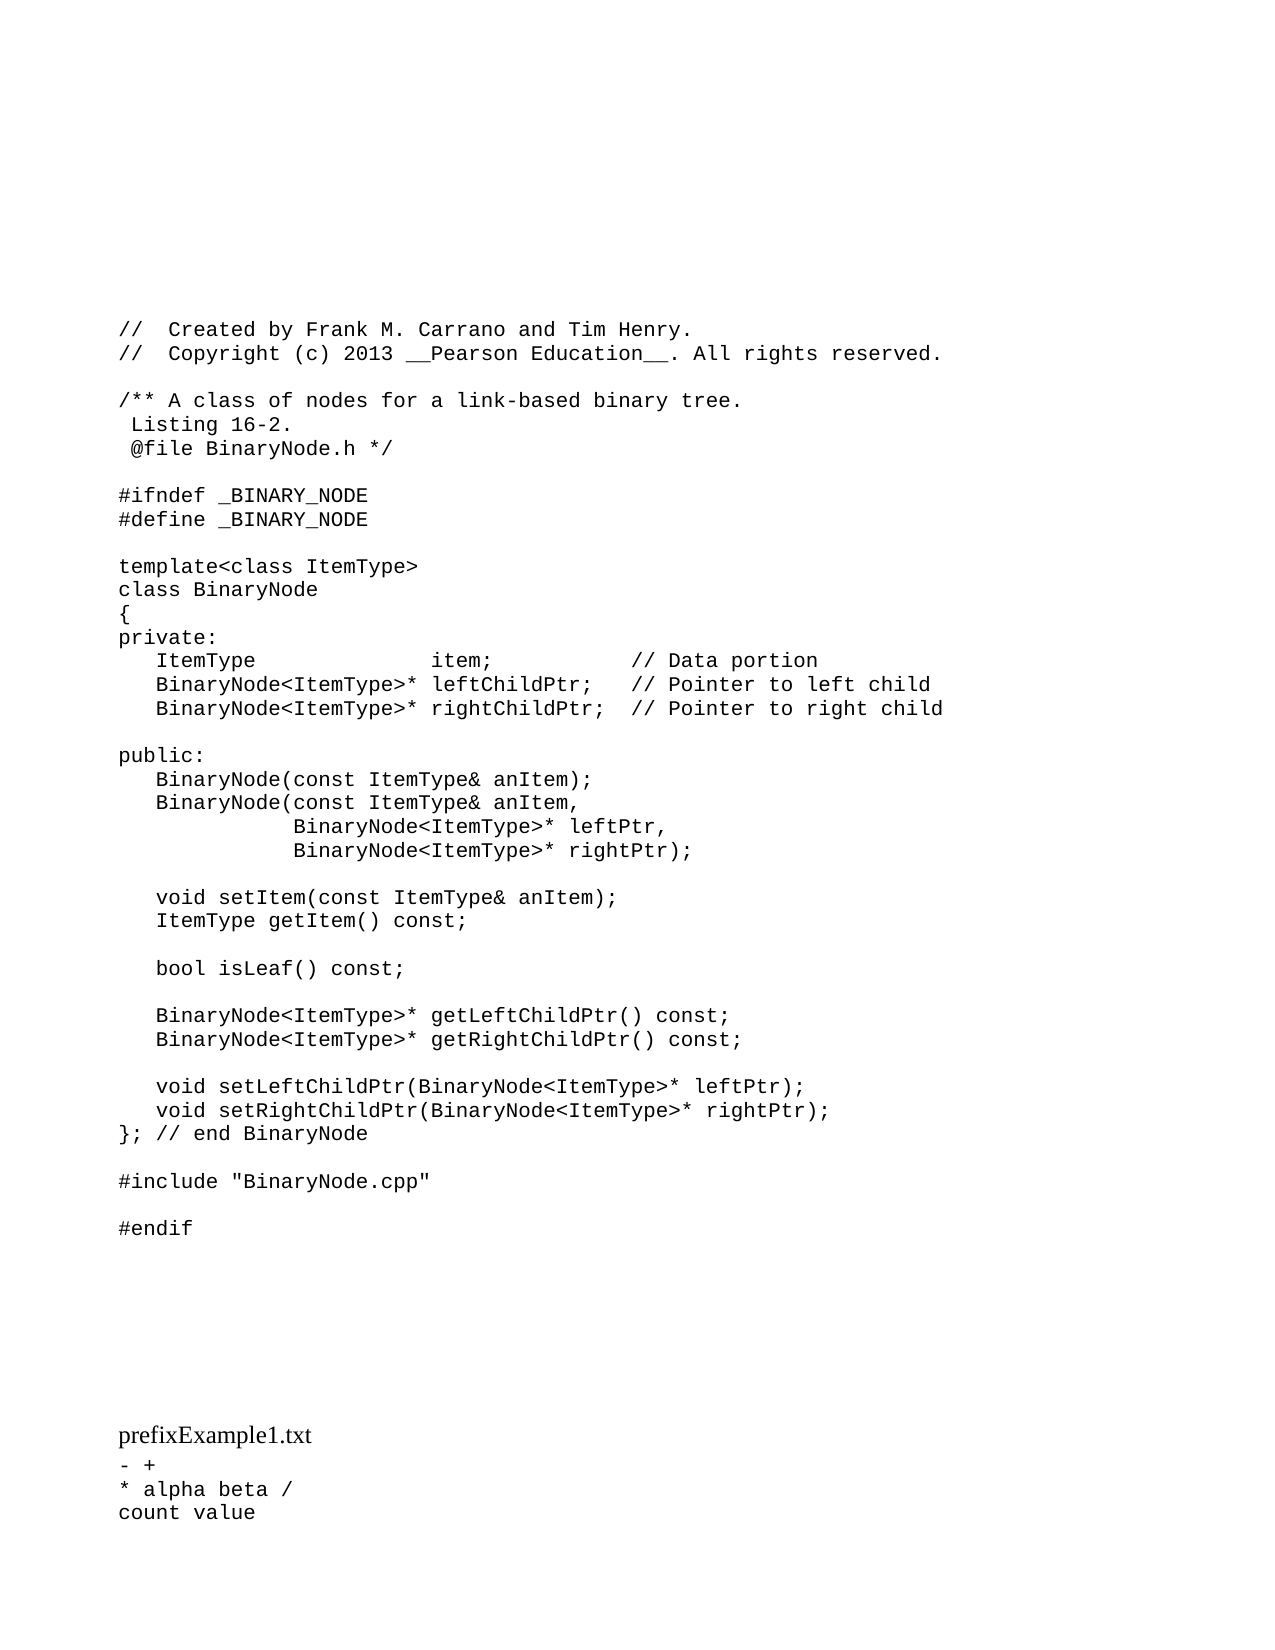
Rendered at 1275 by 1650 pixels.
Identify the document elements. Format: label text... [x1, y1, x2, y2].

text BinaryNode(const ItemType& anItem); [118, 769, 1157, 792]
text BinaryNode<ItemType>* leftChildPtr; // Pointer to left child [118, 674, 1157, 698]
text BinaryNode<ItemType>* rightPtr); [118, 839, 1157, 863]
text // Created by Frank M. Carrano and Tim Henry. [118, 319, 1157, 343]
text - + [118, 1455, 1157, 1479]
text #define _BINARY_NODE [118, 508, 1157, 532]
text /** A class of nodes for a link-based binary tree. [118, 390, 1157, 414]
text void setLeftChildPtr(BinaryNode<ItemType>* leftPtr); [118, 1076, 1157, 1100]
text Listing 16-2. [118, 414, 1157, 438]
text BinaryNode<ItemType>* getLeftChildPtr() const; [118, 1005, 1157, 1029]
text prefixExample1.txt [118, 1421, 1157, 1449]
text ItemType getItem() const; [118, 911, 1157, 934]
text BinaryNode<ItemType>* getRightChildPtr() const; [118, 1029, 1157, 1052]
text template<class ItemType> [118, 556, 1157, 579]
text BinaryNode<ItemType>* leftPtr, [118, 816, 1157, 839]
text // Copyright (c) 2013 __Pearson Education__. All rights reserved. [118, 343, 1157, 367]
text @file BinaryNode.h */ [118, 438, 1157, 461]
text #endif [118, 1218, 1157, 1242]
text bool isLeaf() const; [118, 958, 1157, 981]
text class BinaryNode [118, 579, 1157, 603]
text * alpha beta / [118, 1479, 1157, 1502]
text count value [118, 1502, 1157, 1526]
text void setRightChildPtr(BinaryNode<ItemType>* rightPtr); [118, 1100, 1157, 1123]
text }; // end BinaryNode [118, 1123, 1157, 1147]
text void setItem(const ItemType& anItem); [118, 887, 1157, 911]
text { [118, 603, 1157, 627]
text private: [118, 627, 1157, 650]
text ItemType item; // Data portion [118, 650, 1157, 674]
text BinaryNode(const ItemType& anItem, [118, 792, 1157, 816]
text #ifndef _BINARY_NODE [118, 485, 1157, 508]
text #include "BinaryNode.cpp" [118, 1171, 1157, 1194]
text public: [118, 745, 1157, 769]
text BinaryNode<ItemType>* rightChildPtr; // Pointer to right child [118, 698, 1157, 721]
